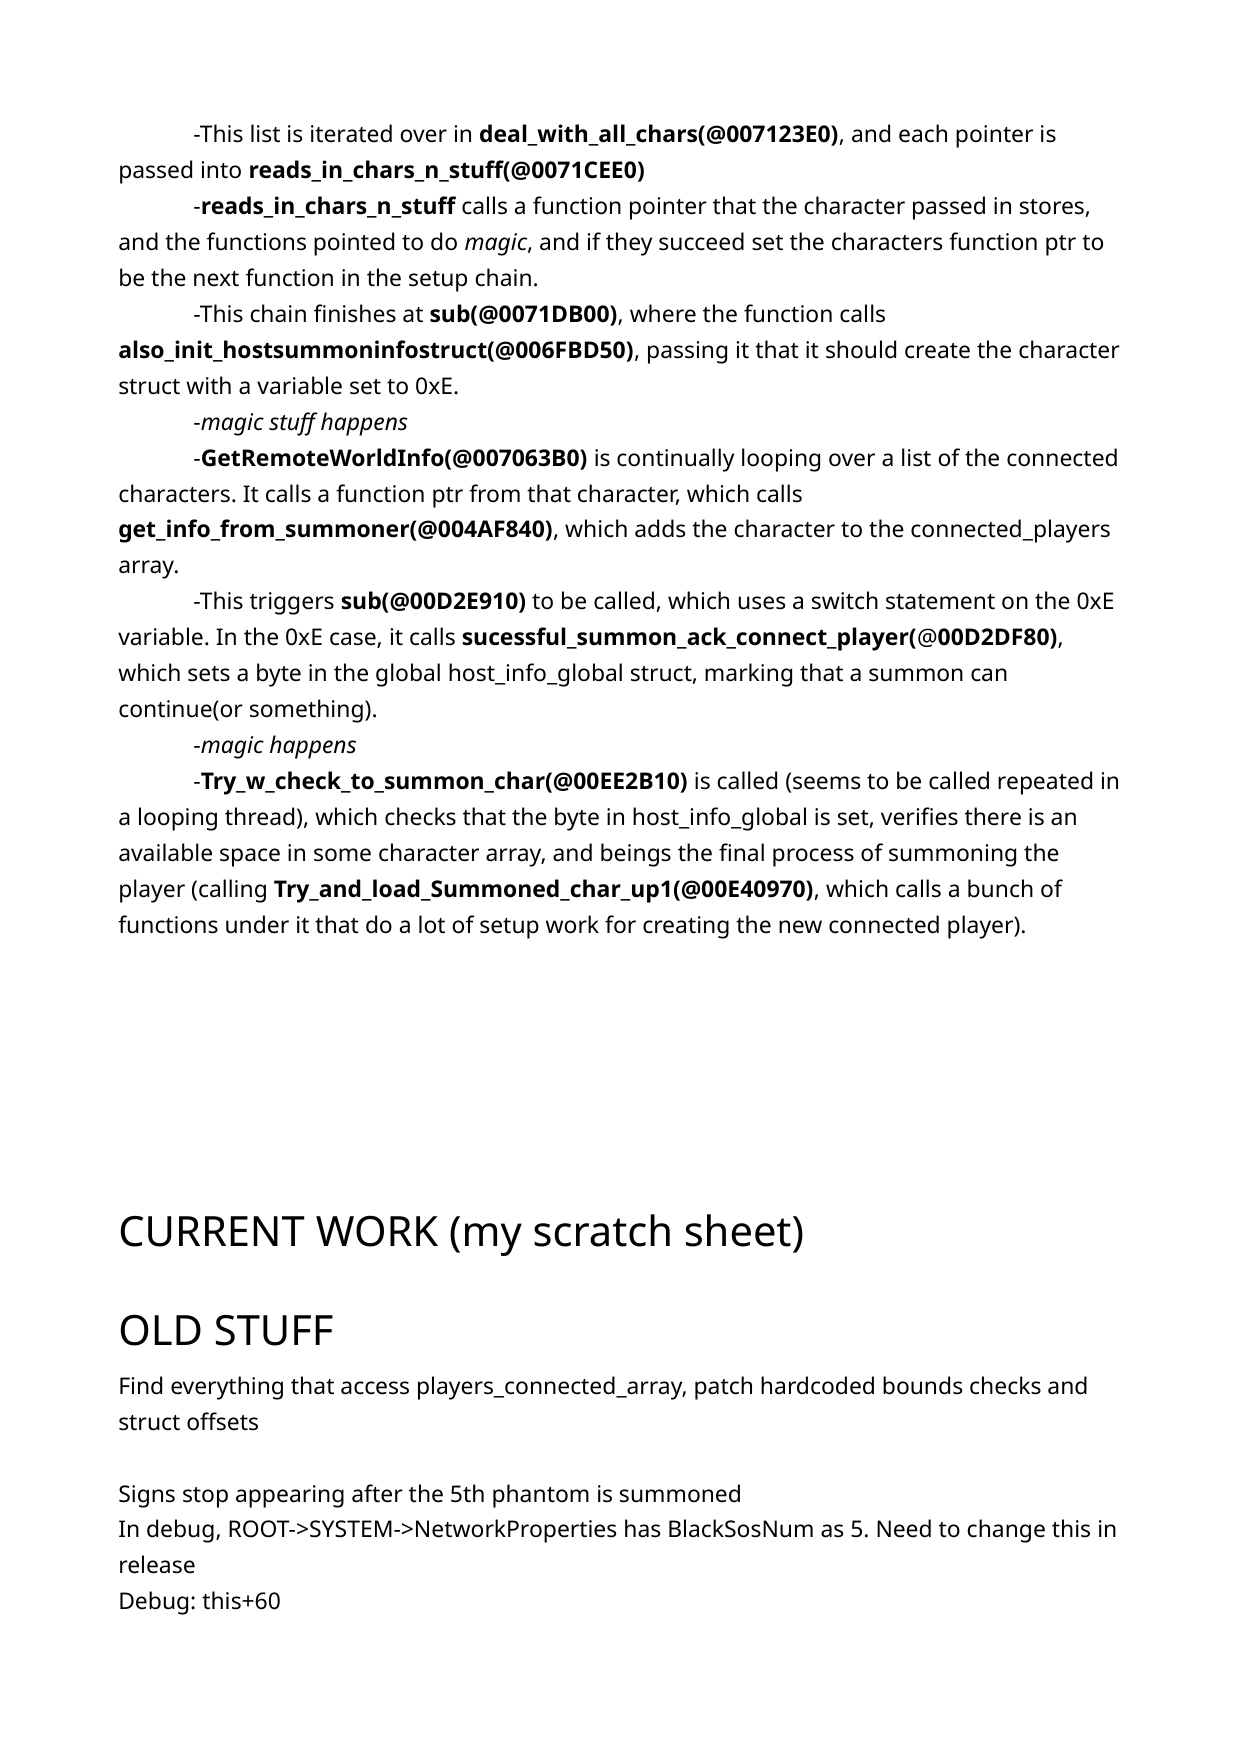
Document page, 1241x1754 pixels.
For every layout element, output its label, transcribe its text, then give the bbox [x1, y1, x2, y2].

subtitle OLD STUFF [118, 1300, 1122, 1357]
text -This chain finishes at sub(@0071DB00), where the function calls also_init_hostsummoninfostruct(@006FBD50), passing it that it should create the character struct with a variable set to 0xE. [118, 298, 1122, 401]
text -Try_w_check_to_summon_char(@00EE2B10) is called (seems to be called repeated in a looping thread), which checks that the byte in host_info_global is set, verifies there is an available space in some character array, and beings the final process of summoning the player (calling Try_and_load_Summoned_char_up1(@00E40970), which calls a bunch of functions under it that do a lot of setup work for creating the new connected player). [118, 765, 1122, 940]
text -This triggers sub(@00D2E910) to be called, which uses a switch statement on the 0xE variable. In the 0xE case, it calls sucessful_summon_ack_connect_player(@00D2DF80), which sets a byte in the global host_info_global struct, marking that a summon can continue(or something). [118, 585, 1122, 724]
text Find everything that access players_connected_array, patch hardcoded bounds checks and struct offsets [118, 1370, 1122, 1437]
subtitle CURRENT WORK (my scratch sheet) [118, 1202, 1122, 1259]
text -magic happens [118, 729, 1122, 760]
text -GetRemoteWorldInfo(@007063B0) is continually looping over a list of the connected characters. It calls a function ptr from that character, which calls get_info_from_summoner(@004AF840), which adds the character to the connected_players array. [118, 442, 1122, 581]
text -reads_in_chars_n_stuff calls a function pointer that the character passed in stores, and the functions pointed to do magic, and if they succeed set the characters function ptr to be the next function in the setup chain. [118, 190, 1122, 293]
text Debug: this+60 [118, 1585, 1122, 1617]
text Signs stop appearing after the 5th phantom is summoned [118, 1477, 1122, 1509]
text -magic stuff happens [118, 406, 1122, 437]
text -This list is iterated over in deal_with_all_chars(@007123E0), and each pointer is passed into reads_in_chars_n_stuff(@0071CEE0) [118, 118, 1122, 185]
text In debug, ROOT->SYSTEM->NetworkProperties has BlackSosNum as 5. Need to change this in release [118, 1513, 1122, 1581]
